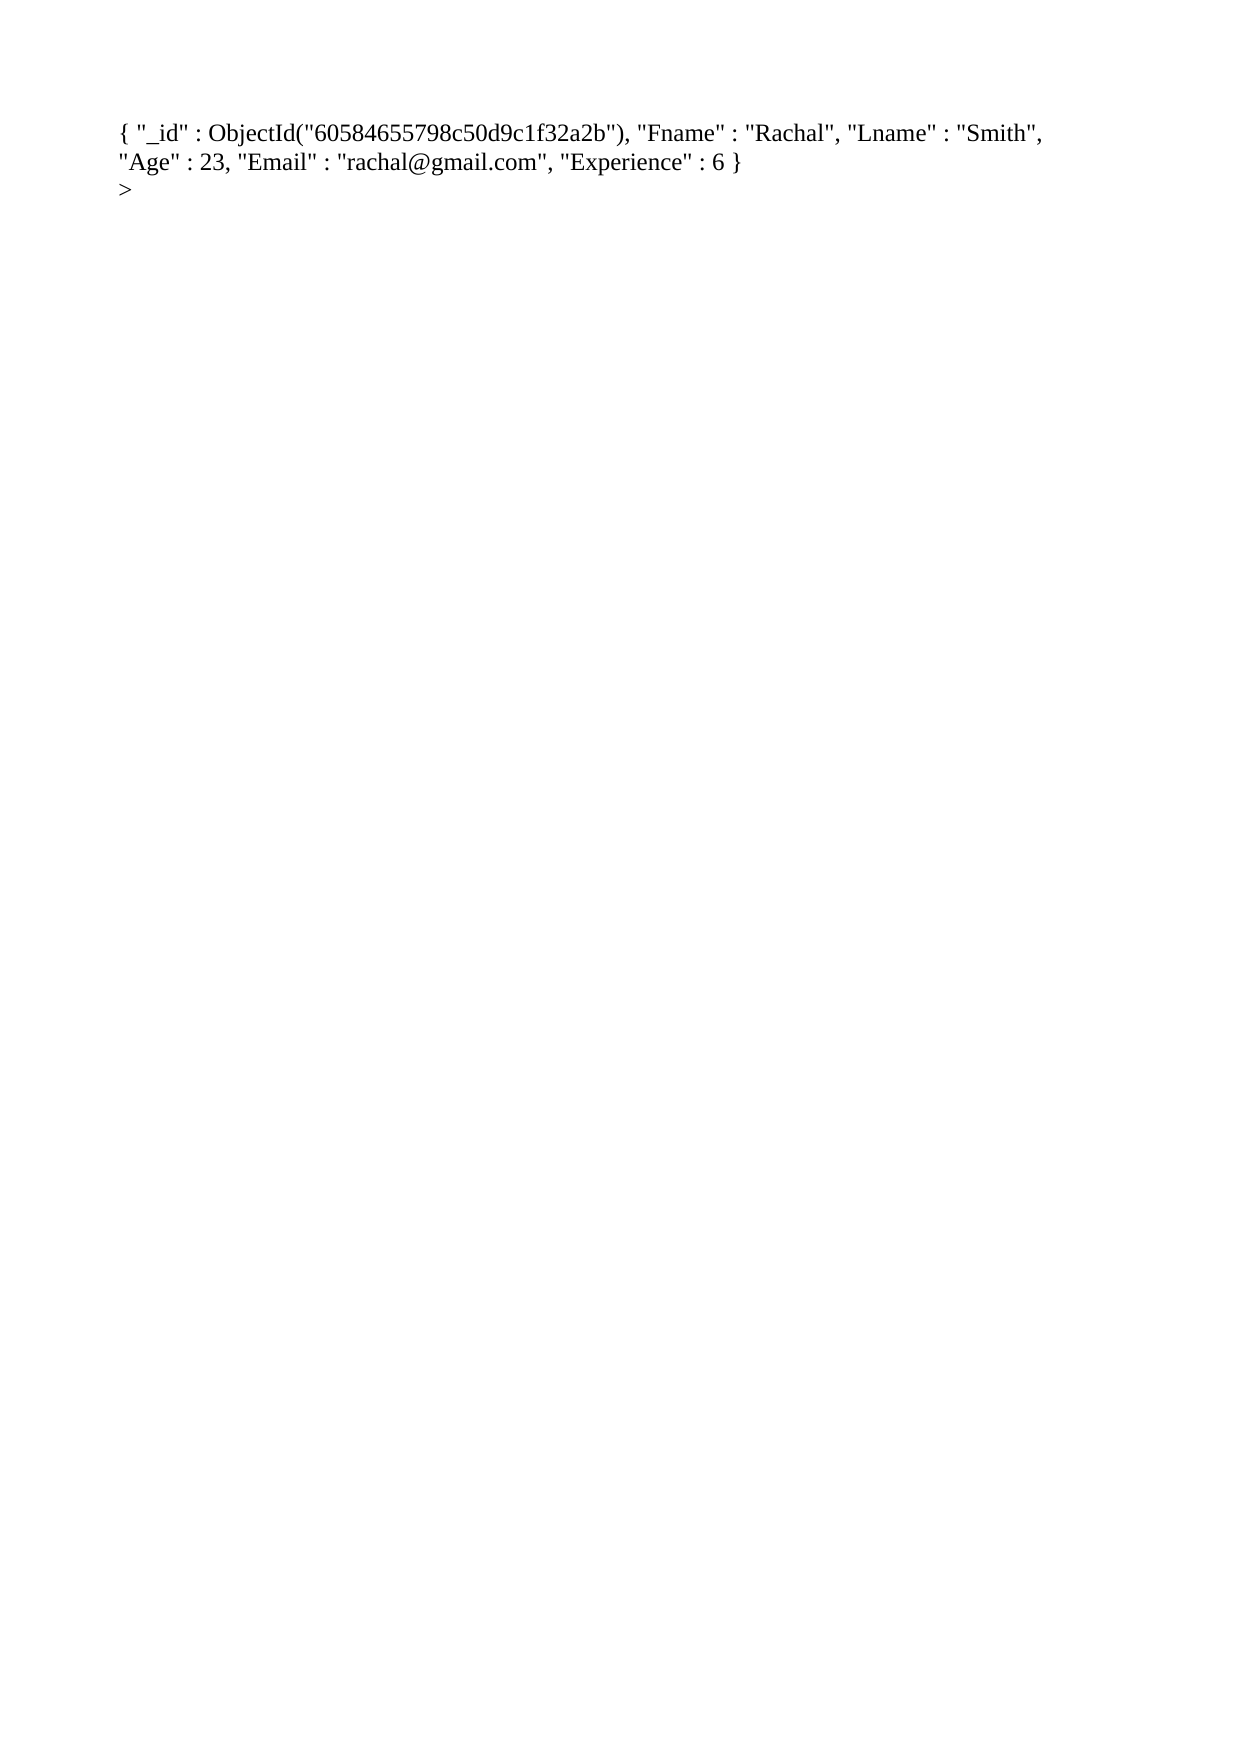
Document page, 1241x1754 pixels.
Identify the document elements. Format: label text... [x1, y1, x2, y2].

text > [118, 176, 1122, 204]
text { "_id" : ObjectId("60584655798c50d9c1f32a2b"), "Fname" : "Rachal", "Lname" : "Smith", "Age" : 23, "Email" : "rachal@gmail.com", "Experience" : 6 } [118, 118, 1122, 176]
